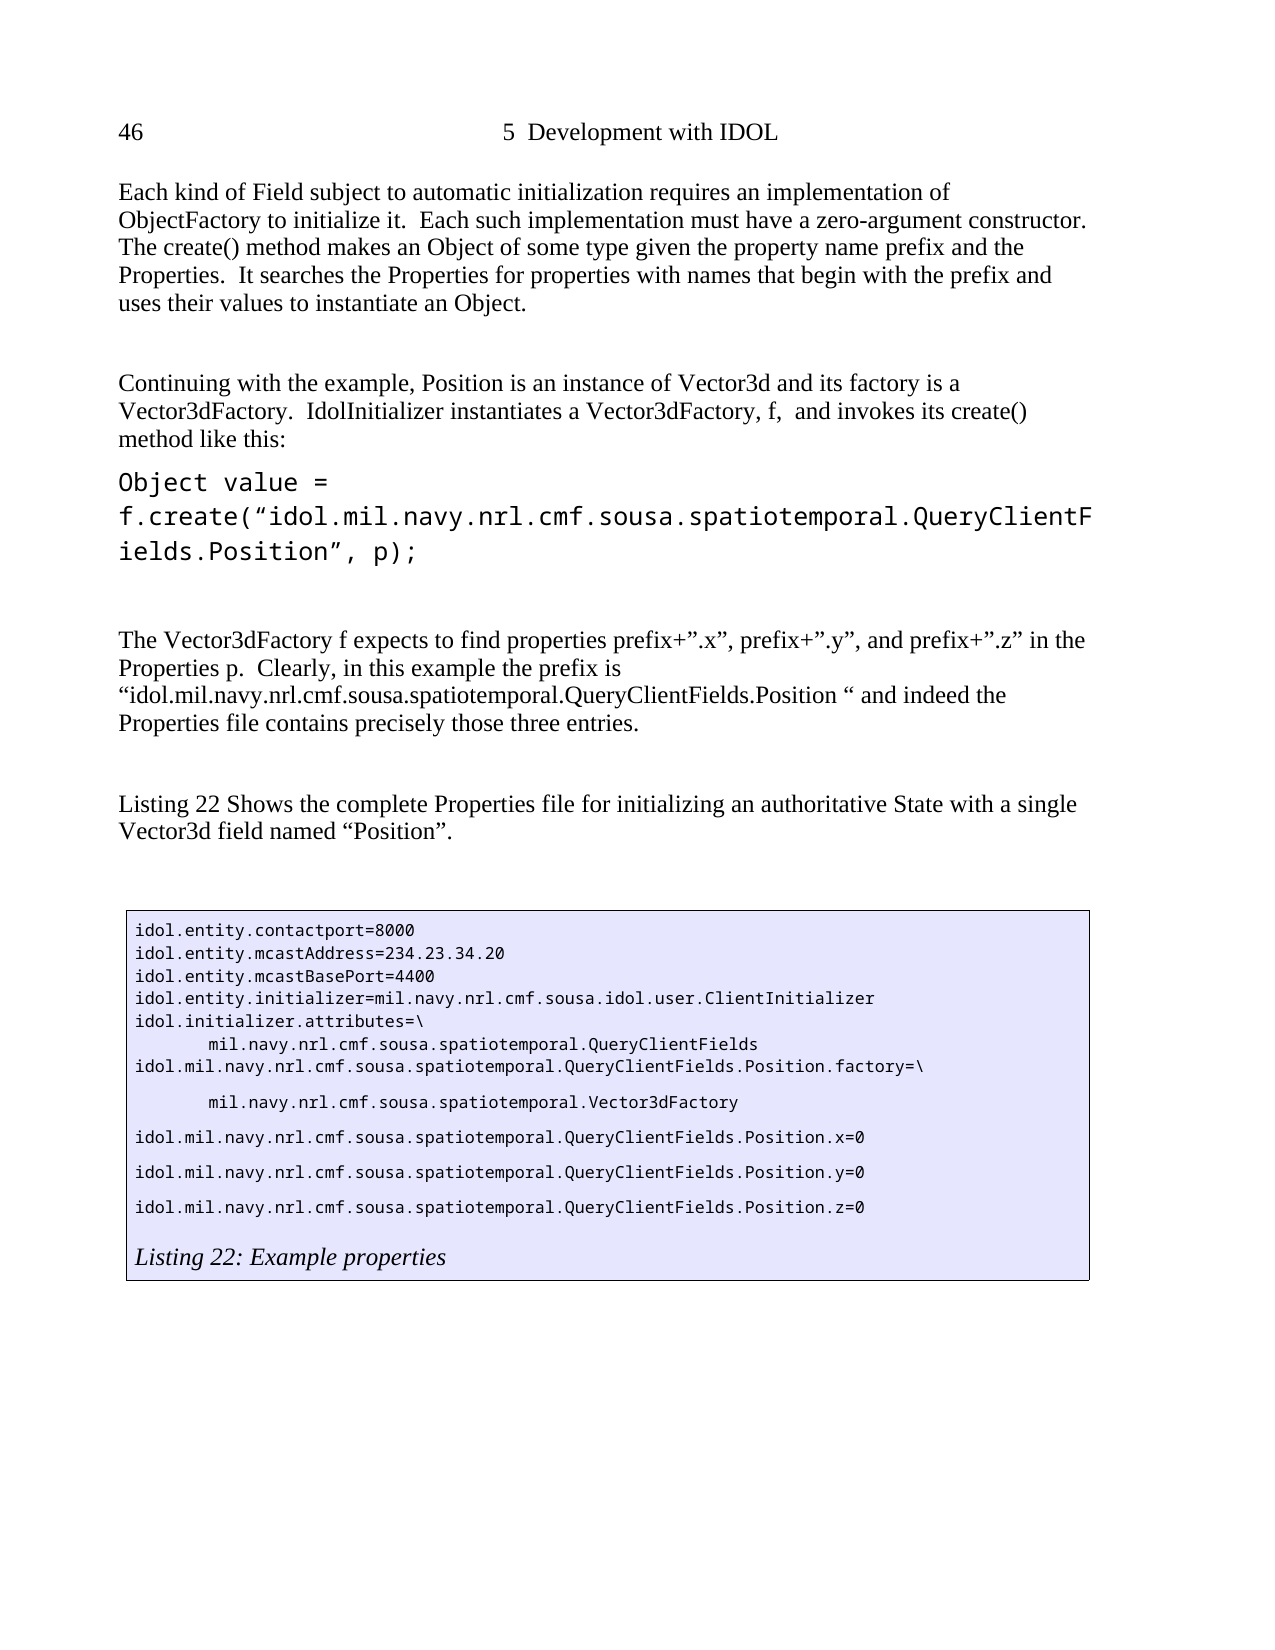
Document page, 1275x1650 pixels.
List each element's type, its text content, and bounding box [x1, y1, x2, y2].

text idol.mil.navy.nrl.cmf.sousa.spatiotemporal.QueryClientFields.Position.y=0 [134, 1161, 1080, 1183]
text idol.entity.mcastAddress=234.23.34.20 [134, 941, 1080, 964]
text idol.mil.navy.nrl.cmf.sousa.spatiotemporal.QueryClientFields.Position.factory=\ [134, 1055, 1080, 1078]
text Listing 22 Shows the complete Properties file for initializing an authoritative State with a single Vector3d field named “Position”. [118, 790, 1096, 845]
text idol.initializer.attributes=\ [134, 1009, 1080, 1032]
text idol.entity.initializer=mil.navy.nrl.cmf.sousa.idol.user.ClientInitializer [134, 987, 1080, 1009]
text Continuing with the example, Position is an instance of Vector3d and its factory is a Vector3dFactory. IdolInitializer instantiates a Vector3dFactory, f, and invokes its create() method like this: [118, 369, 1096, 452]
text The Vector3dFactory f expects to find properties prefix+”.x”, prefix+”.y”, and prefix+”.z” in the Properties p. Clearly, in this example the prefix is “idol.mil.navy.nrl.cmf.sousa.spatiotemporal.QueryClientFields.Position “ and indeed the Properties file contains precisely those three entries. [118, 626, 1096, 737]
text Each kind of Field subject to automatic initialization requires an implementation of ObjectFactory to initialize it. Each such implementation must have a zero-argument constructor. The create() method makes an Object of some type given the property name prefix and the Properties. It searches the Properties for properties with names that begin with the prefix and uses their values to instantiate an Object. [118, 178, 1096, 317]
text mil.navy.nrl.cmf.sousa.spatiotemporal.QueryClientFields [134, 1032, 1080, 1055]
text idol.mil.navy.nrl.cmf.sousa.spatiotemporal.QueryClientFields.Position.z=0 [134, 1196, 1080, 1218]
text Object value = f.create(“idol.mil.navy.nrl.cmf.sousa.spatiotemporal.QueryClientFields.Position”, p); [118, 465, 1096, 567]
text idol.entity.contactport=8000 [134, 919, 1080, 941]
text idol.entity.mcastBasePort=4400 [134, 964, 1080, 987]
text mil.navy.nrl.cmf.sousa.spatiotemporal.Vector3dFactory [134, 1090, 1080, 1113]
list Listing 22: Example properties [134, 1243, 1080, 1271]
text idol.mil.navy.nrl.cmf.sousa.spatiotemporal.QueryClientFields.Position.x=0 [134, 1125, 1080, 1148]
